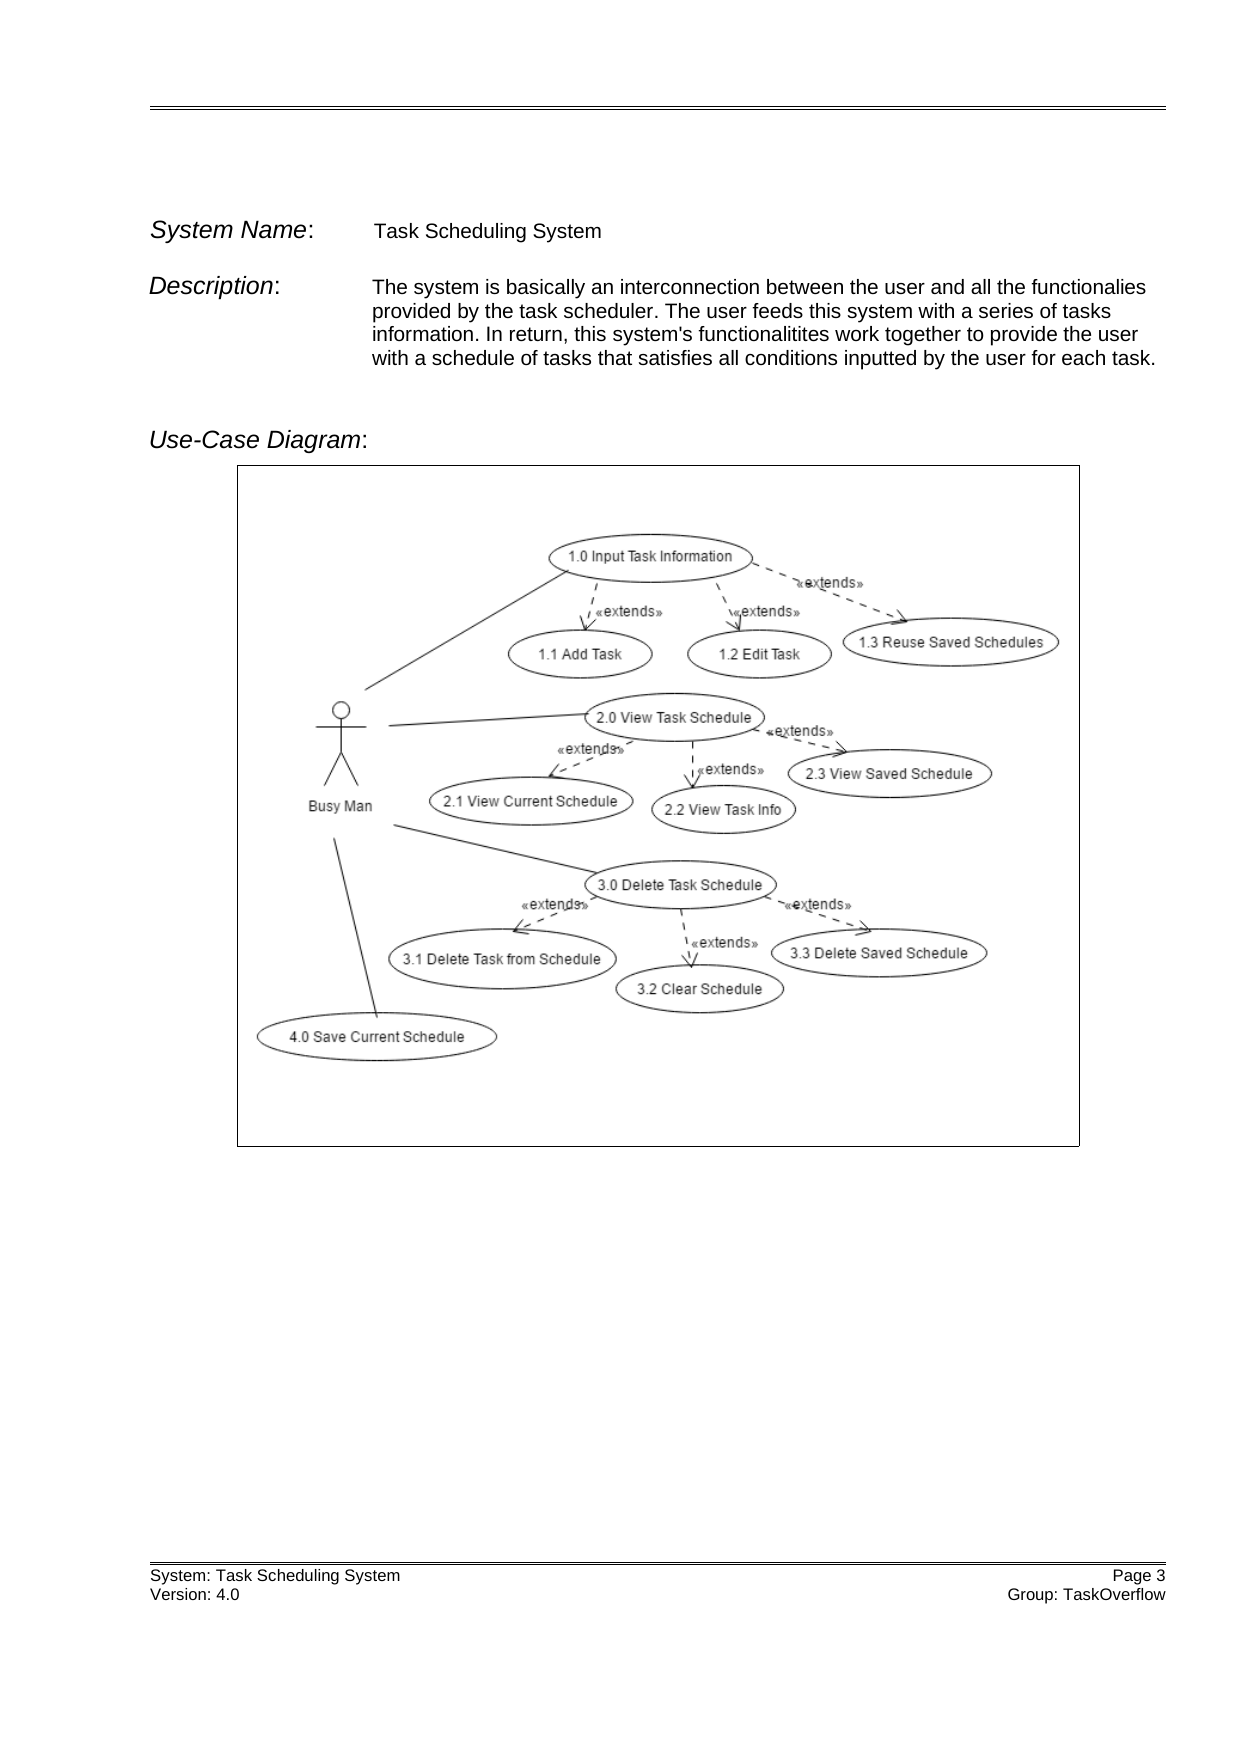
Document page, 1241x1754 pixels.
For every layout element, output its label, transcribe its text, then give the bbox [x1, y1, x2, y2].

text Use-Case Diagram: [148, 426, 1166, 453]
picture [245, 522, 1070, 1072]
text provided by the task scheduler. The user feeds this system with a series of tasks information. In return, this system's functionalitites work together to provide the user with a schedule of tasks that satisfies all conditions inputted by the user for each task. [148, 300, 1166, 369]
text System Name: Task Scheduling System [150, 216, 1166, 244]
text Description: The system is basically an interconnection between the user and all the functionalies [148, 272, 1166, 300]
